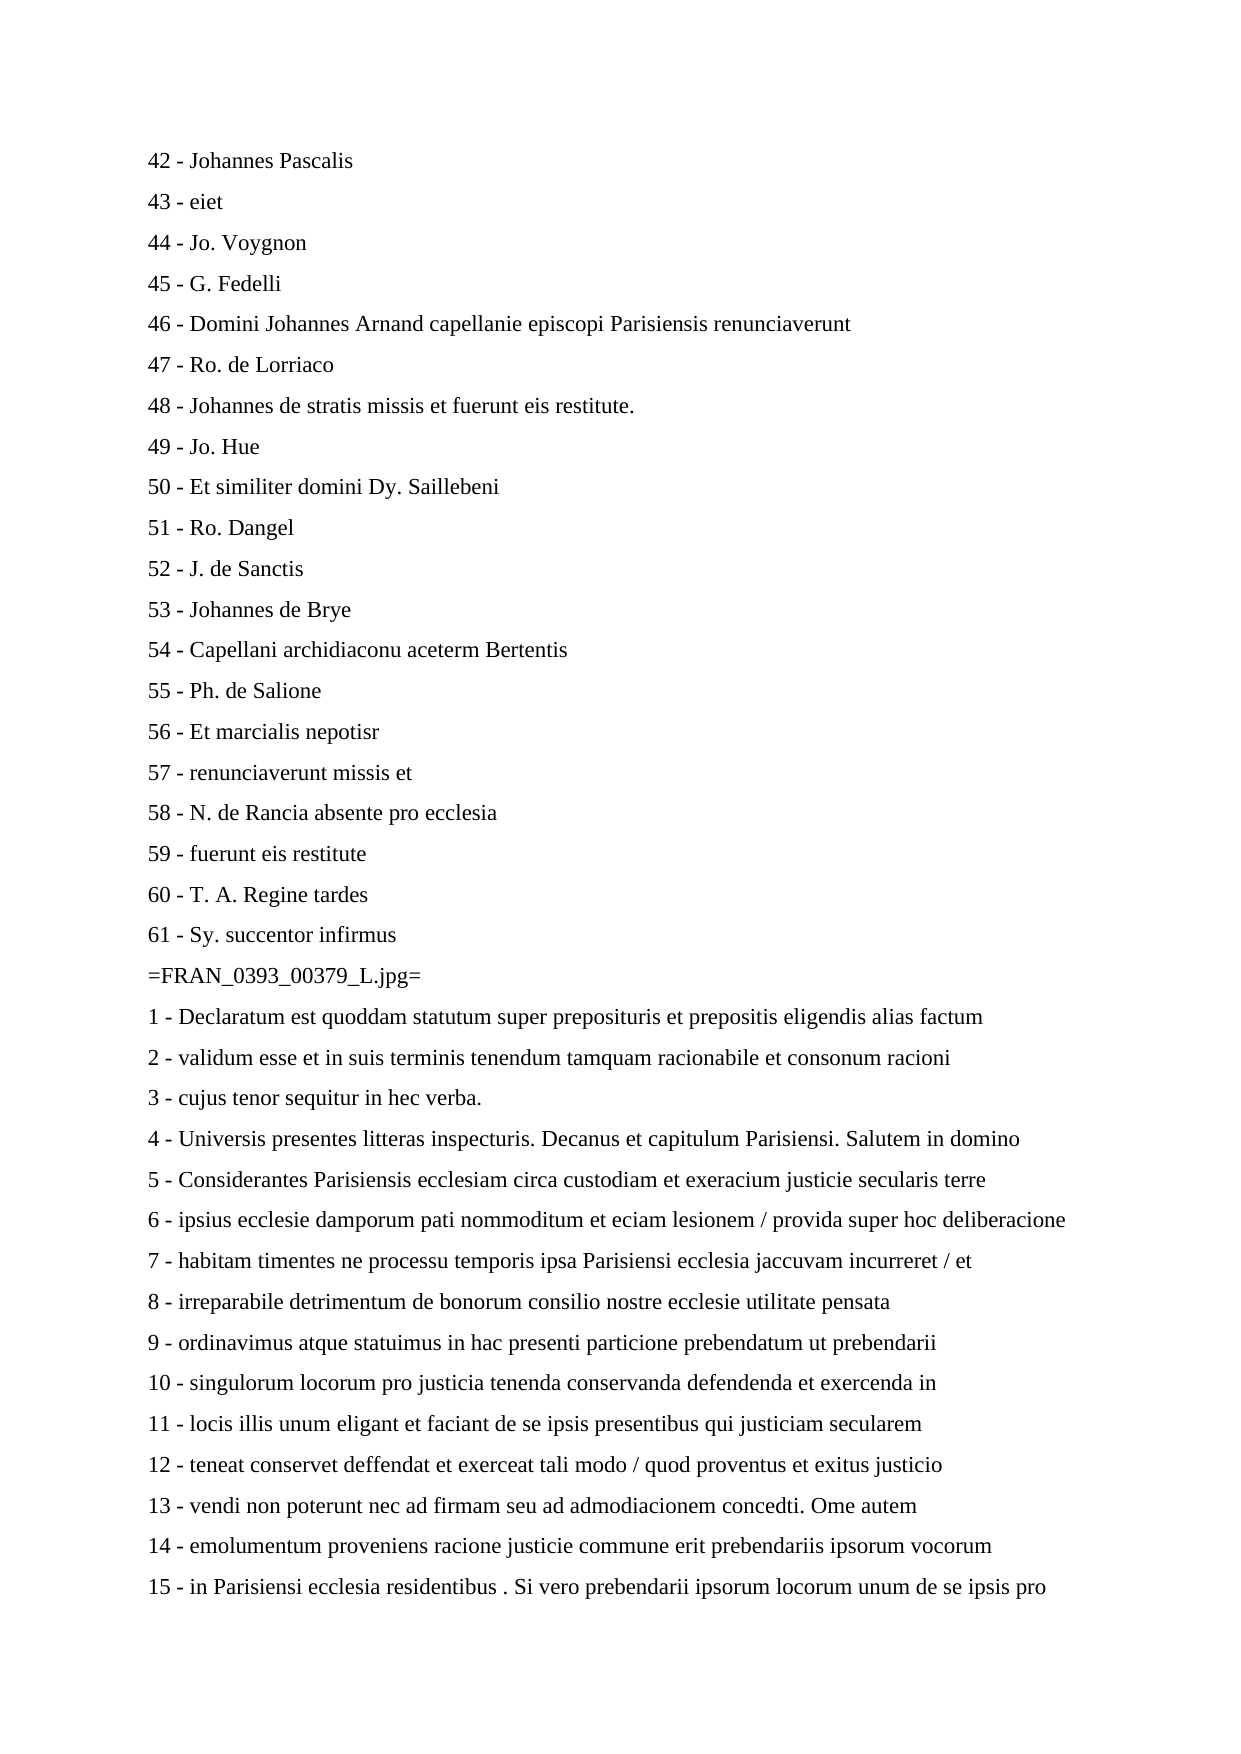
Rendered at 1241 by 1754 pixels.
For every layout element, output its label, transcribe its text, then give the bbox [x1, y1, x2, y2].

text 61 - Sy. succentor infirmus [148, 921, 1093, 948]
text 56 - Et marcialis nepotisr [148, 718, 1093, 744]
text 47 - Ro. de Lorriaco [148, 351, 1093, 378]
text 51 - Ro. Dangel [148, 514, 1093, 541]
text 60 - T. A. Regine tardes [148, 881, 1093, 907]
text 1 - Declaratum est quoddam statutum super preposituris et prepositis eligendis alias factum [148, 1003, 1093, 1029]
text 53 - Johannes de Brye [148, 596, 1093, 622]
text 13 - vendi non poterunt nec ad firmam seu ad admodiacionem concedti. Ome autem [148, 1492, 1093, 1518]
text 4 - Universis presentes litteras inspecturis. Decanus et capitulum Parisiensi. Salutem in domino [148, 1125, 1093, 1151]
text 58 - N. de Rancia absente pro ecclesia [148, 799, 1093, 826]
text 6 - ipsius ecclesie damporum pati nommoditum et eciam lesionem / provida super hoc deliberacione [148, 1207, 1093, 1233]
text 11 - locis illis unum eligant et faciant de se ipsis presentibus qui justiciam secularem [148, 1410, 1093, 1437]
text 42 - Johannes Pascalis [148, 148, 1093, 174]
text 57 - renunciaverunt missis et [148, 758, 1093, 785]
text =FRAN_0393_00379_L.jpg= [148, 962, 1093, 988]
text 5 - Considerantes Parisiensis ecclesiam circa custodiam et exeracium justicie secularis terre [148, 1166, 1093, 1192]
text 3 - cujus tenor sequitur in hec verba. [148, 1084, 1093, 1111]
text 54 - Capellani archidiaconu aceterm Bertentis [148, 636, 1093, 663]
text 12 - teneat conservet deffendat et exerceat tali modo / quod proventus et exitus justicio [148, 1451, 1093, 1477]
text 46 - Domini Johannes Arnand capellanie episcopi Parisiensis renunciaverunt [148, 311, 1093, 337]
text 7 - habitam timentes ne processu temporis ipsa Parisiensi ecclesia jaccuvam incurreret / et [148, 1247, 1093, 1274]
text 49 - Jo. Hue [148, 433, 1093, 459]
text 52 - J. de Sanctis [148, 555, 1093, 581]
text 44 - Jo. Voygnon [148, 229, 1093, 255]
text 10 - singulorum locorum pro justicia tenenda conservanda defendenda et exercenda in [148, 1369, 1093, 1396]
text 55 - Ph. de Salione [148, 677, 1093, 703]
text 2 - validum esse et in suis terminis tenendum tamquam racionabile et consonum racioni [148, 1044, 1093, 1070]
text 15 - in Parisiensi ecclesia residentibus . Si vero prebendarii ipsorum locorum unum de se ipsis pro [148, 1573, 1093, 1599]
text 43 - eiet [148, 188, 1093, 215]
text 9 - ordinavimus atque statuimus in hac presenti particione prebendatum ut prebendarii [148, 1329, 1093, 1355]
text 50 - Et similiter domini Dy. Saillebeni [148, 473, 1093, 500]
text 59 - fuerunt eis restitute [148, 840, 1093, 866]
text 8 - irreparabile detrimentum de bonorum consilio nostre ecclesie utilitate pensata [148, 1288, 1093, 1314]
text 45 - G. Fedelli [148, 270, 1093, 296]
text 14 - emolumentum proveniens racione justicie commune erit prebendariis ipsorum vocorum [148, 1532, 1093, 1559]
text 48 - Johannes de stratis missis et fuerunt eis restitute. [148, 392, 1093, 418]
